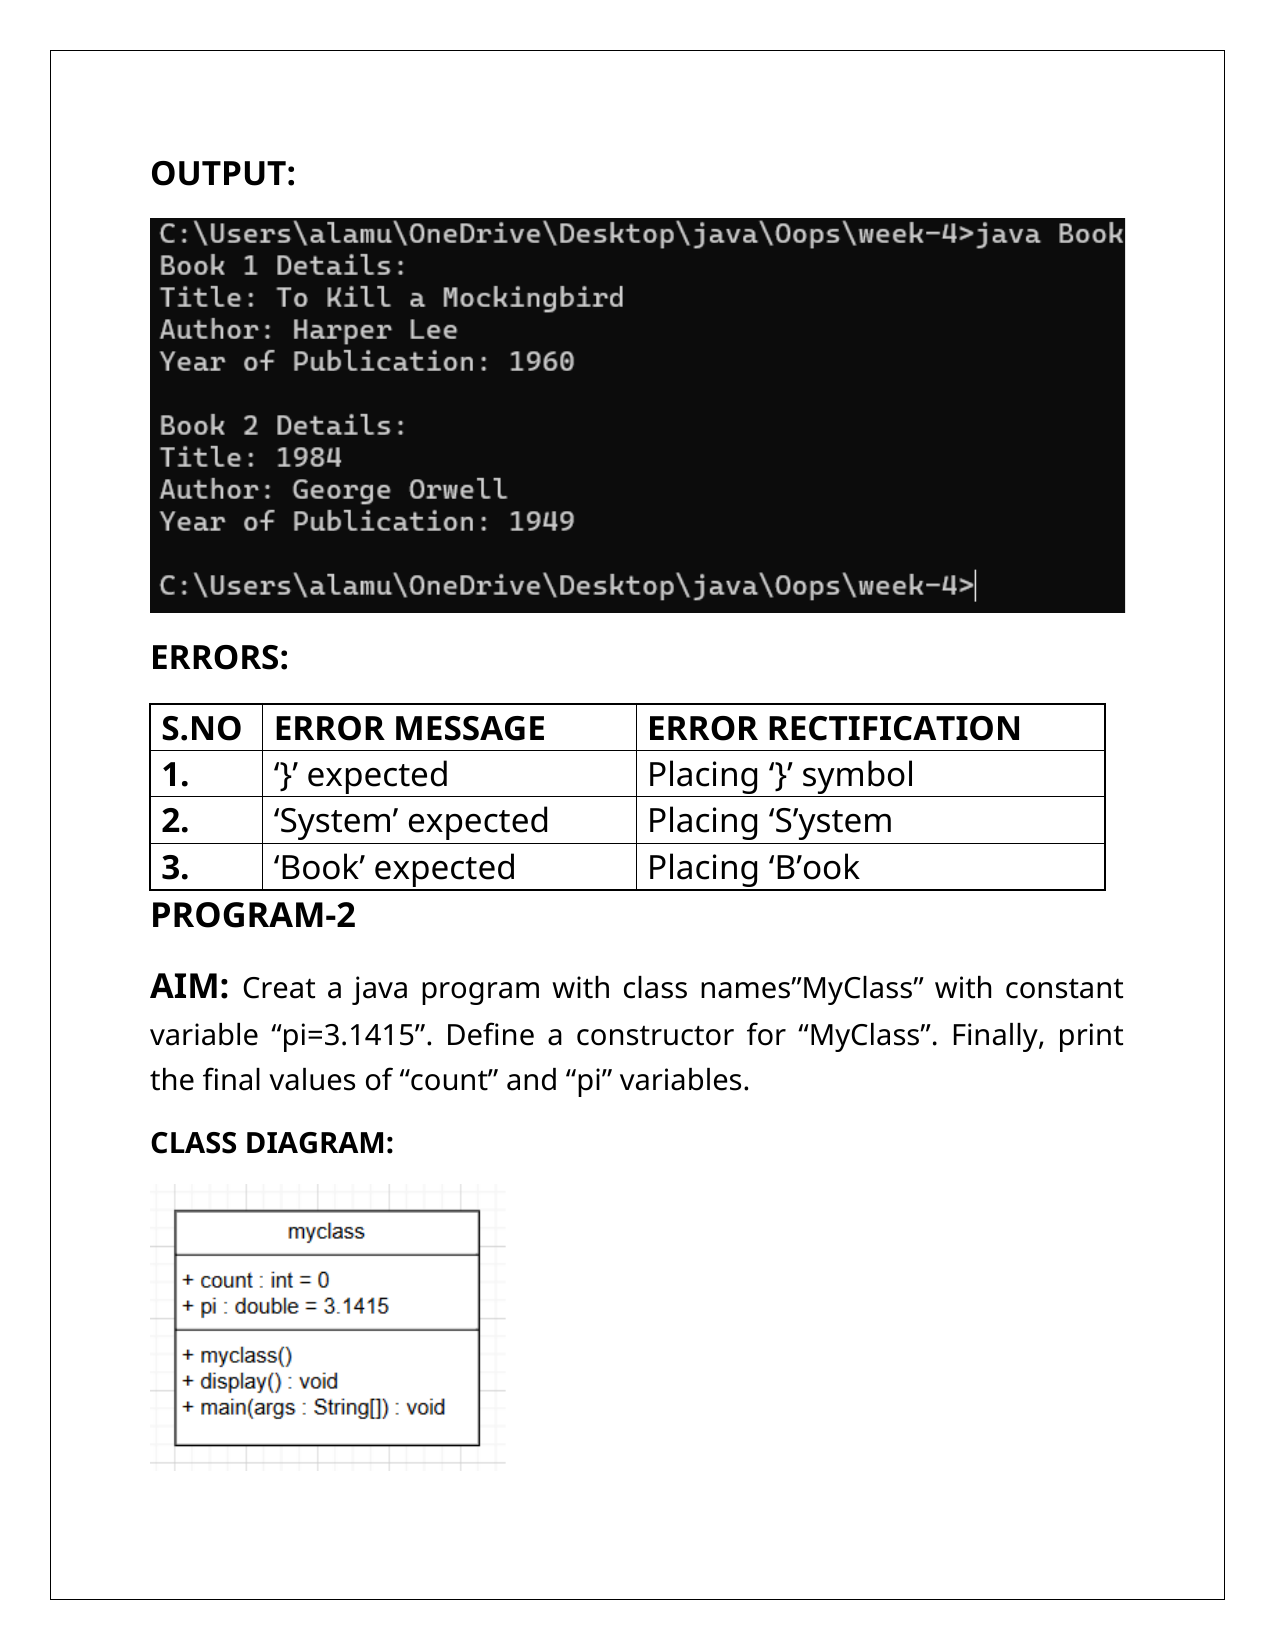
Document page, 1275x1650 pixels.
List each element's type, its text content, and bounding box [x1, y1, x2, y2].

text PROGRAM-2 [150, 891, 1125, 938]
table_cell ‘Book’ expected [263, 844, 636, 889]
table_cell 3. [151, 844, 262, 889]
table_cell 2. [151, 797, 262, 843]
table_header ERROR MESSAGE [263, 705, 636, 750]
text AIM: Creat a java program with class names”MyClass” with constant variable “pi=3.1415”. Define a constructor for “MyClass”. Finally, print the final values of “count” and “pi” variables. [150, 961, 1125, 1099]
text OUTPUT: [150, 150, 1125, 195]
text CLASS DIAGRAM: [150, 1122, 1125, 1162]
table_header S.NO [151, 705, 262, 750]
text ERRORS: [150, 634, 1125, 679]
table_header ERROR RECTIFICATION [637, 705, 1104, 750]
table_cell ‘System’ expected [263, 797, 636, 843]
table_cell 1. [151, 751, 262, 796]
table_cell Placing ‘S’ystem [637, 797, 1104, 843]
table_cell ‘}’ expected [263, 751, 636, 796]
table_cell Placing ‘}’ symbol [637, 751, 1104, 796]
table_cell Placing ‘B’ook [637, 844, 1104, 889]
